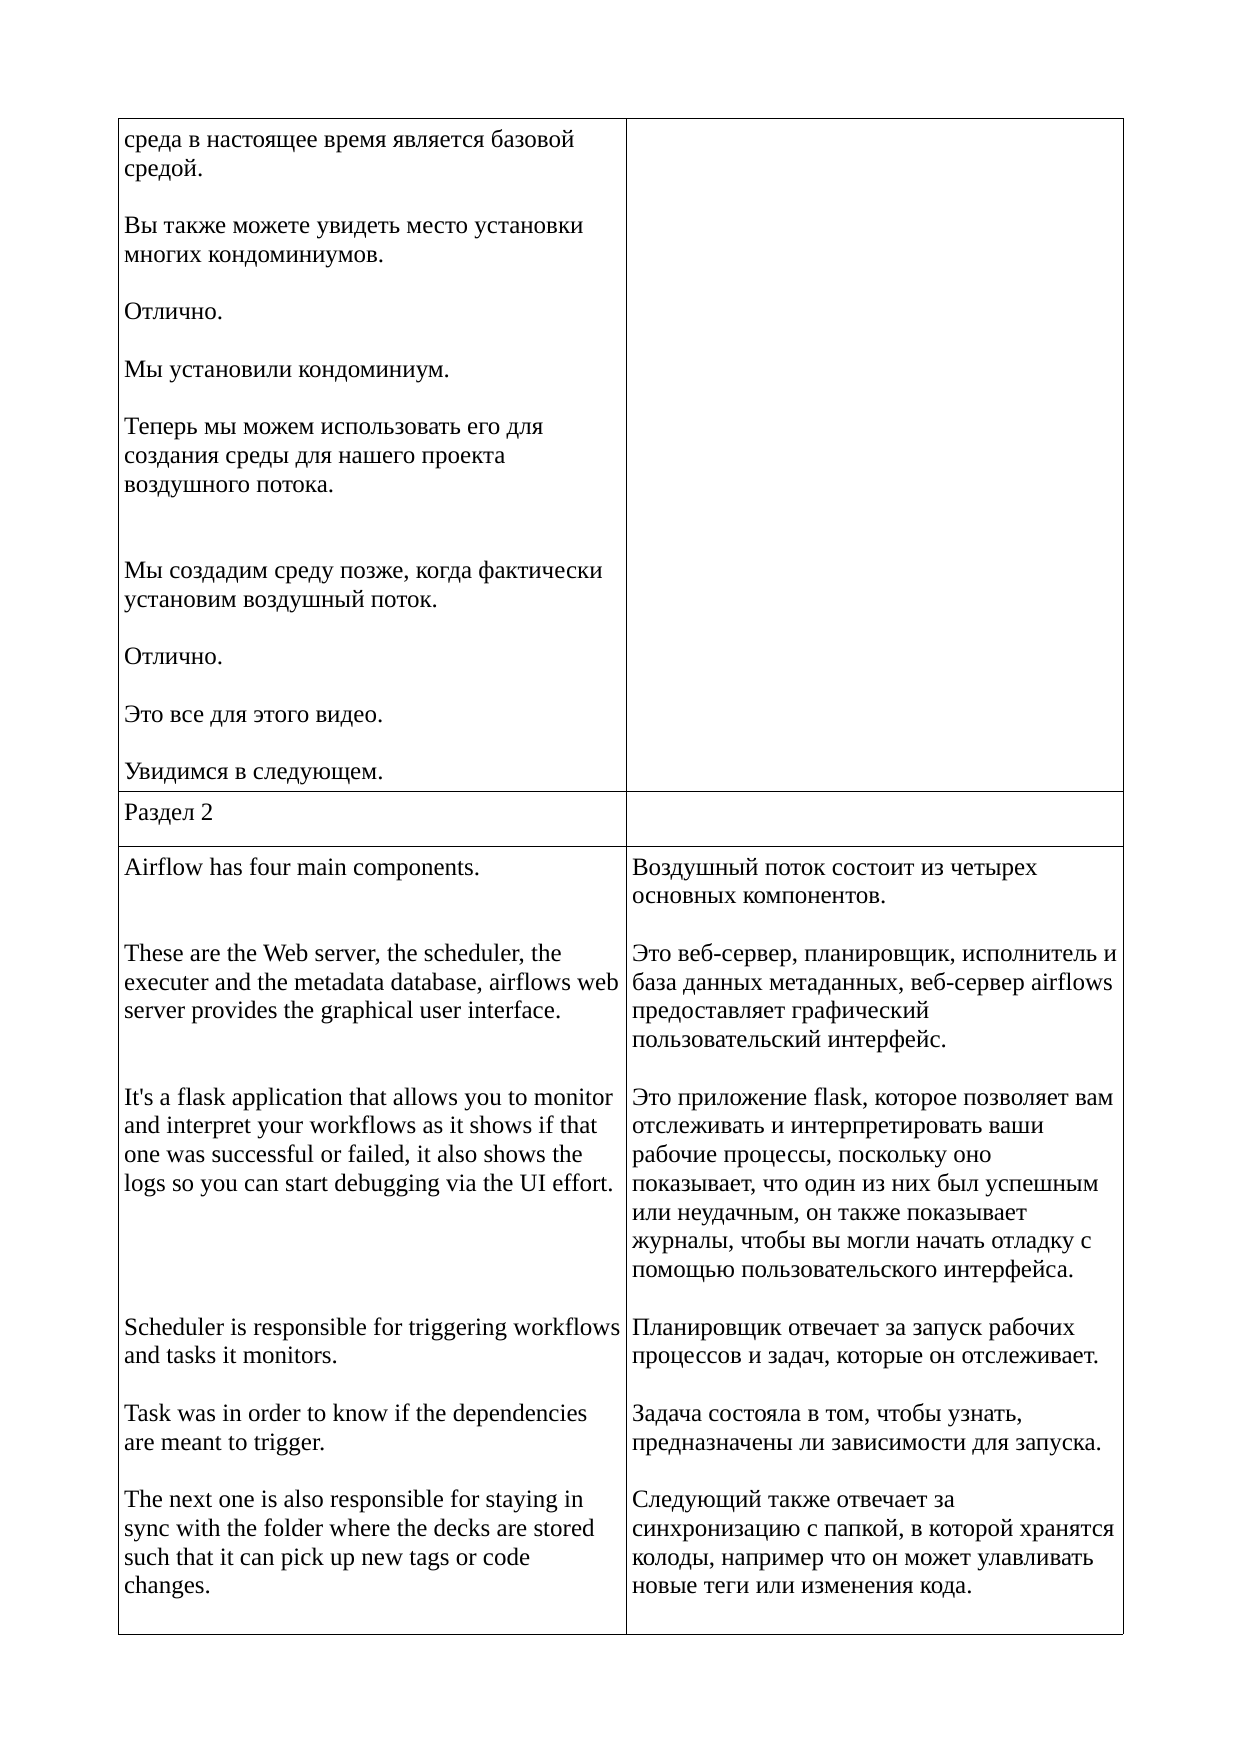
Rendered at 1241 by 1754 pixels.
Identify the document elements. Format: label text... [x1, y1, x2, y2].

table_cell Airflow has four main components. These are the Web server, the scheduler, the executer and the metadata database, airflows web server provides the graphical user interface. It's a flask application that allows you to monitor and interpret your workflows as it shows if that one was successful or failed, it also shows the logs so you can start debugging via the UI effort. Scheduler is responsible for triggering workflows and tasks it monitors. Task was in order to know if the dependencies are meant to trigger. The next one is also responsible for staying in sync with the folder where the decks are stored such that it can pick up new tags or code changes. [119, 847, 626, 1634]
table_cell [627, 792, 1123, 846]
table_cell Раздел 2 [119, 792, 626, 846]
table_cell [627, 119, 1123, 791]
table_cell среда в настоящее время является базовой средой. Вы также можете увидеть место установки многих кондоминиумов. Отлично. Мы установили кондоминиум. Теперь мы можем использовать его для создания среды для нашего проекта воздушного потока. Мы создадим среду позже, когда фактически установим воздушный поток. Отлично. Это все для этого видео. Увидимся в следующем. [119, 119, 626, 791]
table_cell Воздушный поток состоит из четырех основных компонентов. Это веб-сервер, планировщик, исполнитель и база данных метаданных, веб-сервер airflows предоставляет графический пользовательский интерфейс. Это приложение flask, которое позволяет вам отслеживать и интерпретировать ваши рабочие процессы, поскольку оно показывает, что один из них был успешным или неудачным, он также показывает журналы, чтобы вы могли начать отладку с помощью пользовательского интерфейса. Планировщик отвечает за запуск рабочих процессов и задач, которые он отслеживает. Задача состояла в том, чтобы узнать, предназначены ли зависимости для запуска. Следующий также отвечает за синхронизацию с папкой, в которой хранятся колоды, например что он может улавливать новые теги или изменения кода. [627, 847, 1123, 1634]
